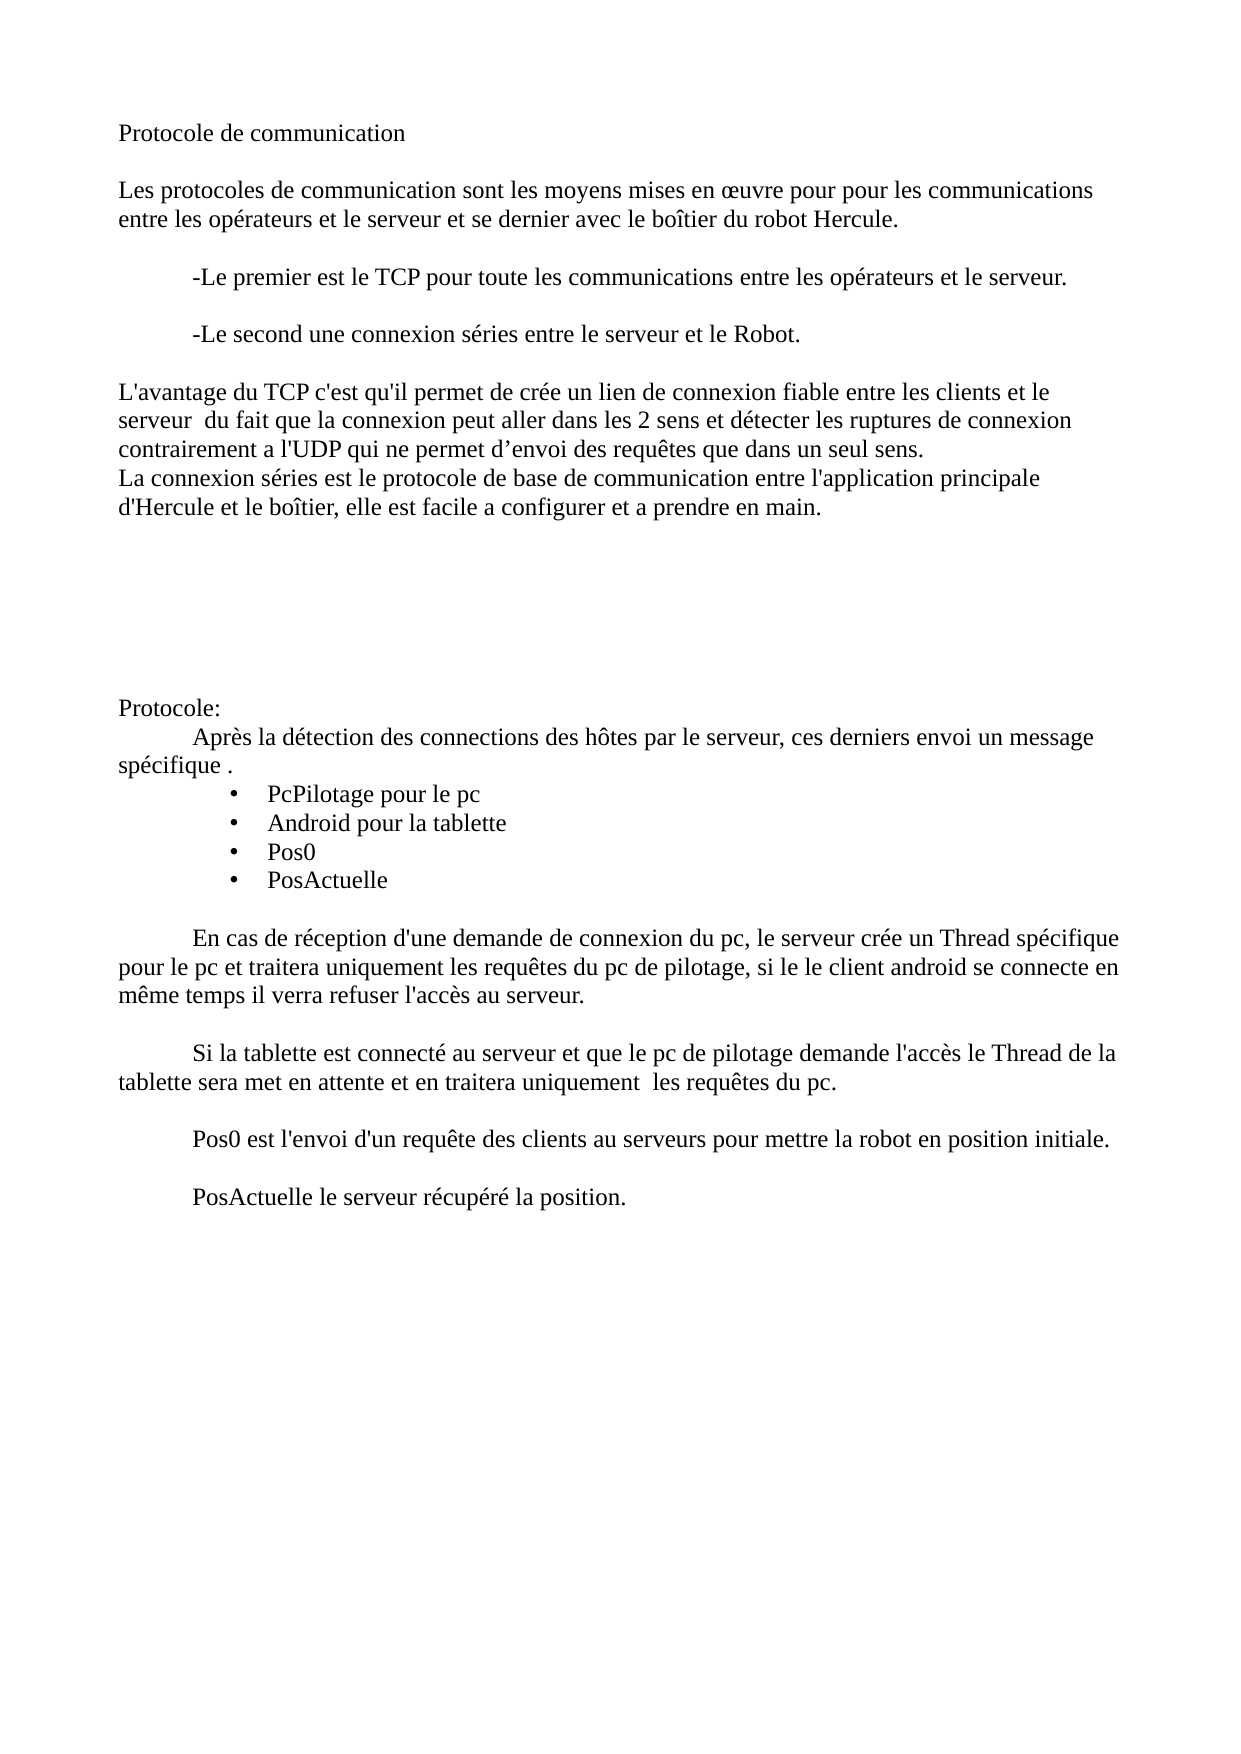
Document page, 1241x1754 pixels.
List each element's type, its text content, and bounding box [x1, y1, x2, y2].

list Android pour la tablette [229, 808, 1122, 837]
text Après la détection des connections des hôtes par le serveur, ces derniers envoi un message spécifique . [118, 722, 1122, 779]
text Protocole de communication [118, 118, 1122, 147]
text -Le premier est le TCP pour toute les communications entre les opérateurs et le serveur. [118, 262, 1122, 291]
text PosActuelle le serveur récupéré la position. [118, 1182, 1122, 1211]
text La connexion séries est le protocole de base de communication entre l'application principale d'Hercule et le boîtier, elle est facile a configurer et a prendre en main. [118, 463, 1122, 521]
text Si la tablette est connecté au serveur et que le pc de pilotage demande l'accès le Thread de la tablette sera met en attente et en traitera uniquement les requêtes du pc. [118, 1038, 1122, 1096]
list PosActuelle [229, 866, 1122, 894]
list Pos0 [229, 837, 1122, 866]
text Protocole: [118, 693, 1122, 722]
text contrairement a l'UDP qui ne permet d’envoi des requêtes que dans un seul sens. [118, 434, 1122, 463]
text En cas de réception d'une demande de connexion du pc, le serveur crée un Thread spécifique pour le pc et traitera uniquement les requêtes du pc de pilotage, si le le client android se connecte en même temps il verra refuser l'accès au serveur. [118, 923, 1122, 1009]
list PcPilotage pour le pc [229, 779, 1122, 808]
text Les protocoles de communication sont les moyens mises en œuvre pour pour les communications entre les opérateurs et le serveur et se dernier avec le boîtier du robot Hercule. [118, 176, 1122, 233]
text L'avantage du TCP c'est qu'il permet de crée un lien de connexion fiable entre les clients et le serveur du fait que la connexion peut aller dans les 2 sens et détecter les ruptures de connexion [118, 377, 1122, 434]
text Pos0 est l'envoi d'un requête des clients au serveurs pour mettre la robot en position initiale. [118, 1124, 1122, 1153]
text -Le second une connexion séries entre le serveur et le Robot. [118, 319, 1122, 348]
